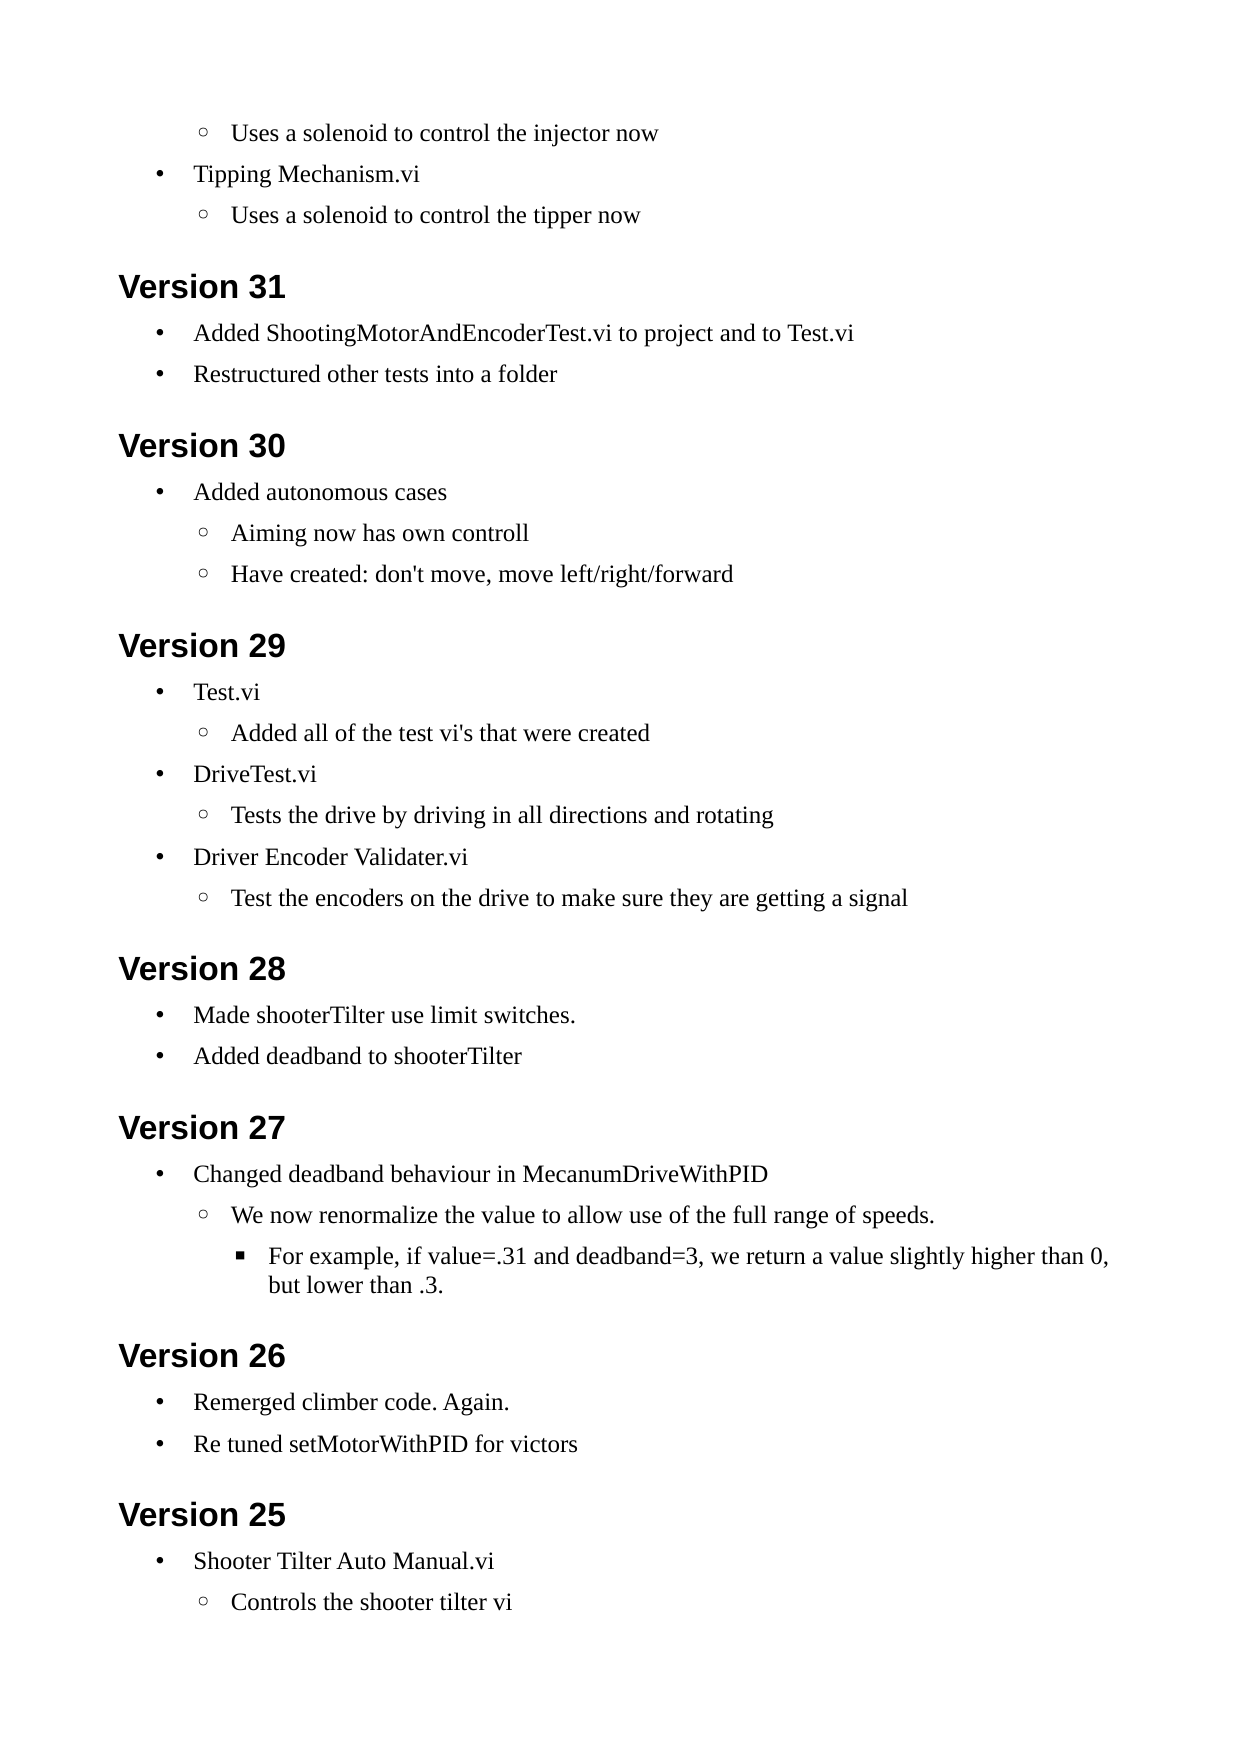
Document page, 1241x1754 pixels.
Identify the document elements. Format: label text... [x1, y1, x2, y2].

list Test the encoders on the drive to make sure they are getting a signal [193, 883, 1122, 912]
list We now renormalize the value to allow use of the full range of speeds. [193, 1200, 1122, 1229]
list Added autonomous cases [156, 477, 1122, 505]
list Made shooterTilter use limit switches. [156, 1000, 1122, 1029]
subtitle Version 30 [118, 426, 1122, 464]
subtitle Version 27 [118, 1108, 1122, 1146]
list Driver Encoder Validater.vi [156, 842, 1122, 870]
list Tests the drive by driving in all directions and rotating [193, 800, 1122, 829]
list Changed deadband behaviour in MecanumDriveWithPID [156, 1159, 1122, 1188]
list Uses a solenoid to control the injector now [193, 118, 1122, 147]
list Added deadband to shooterTilter [156, 1041, 1122, 1070]
list Added all of the test vi's that were created [193, 718, 1122, 747]
list Aiming now has own controll [193, 518, 1122, 547]
list Re tuned setMotorWithPID for victors [156, 1429, 1122, 1457]
subtitle Version 31 [118, 267, 1122, 306]
subtitle Version 26 [118, 1336, 1122, 1375]
list For example, if value=.31 and deadband=3, we return a value slightly higher than 0, but lower than .3. [231, 1241, 1122, 1299]
list Test.vi [156, 677, 1122, 705]
list Have created: don't move, move left/right/forward [193, 559, 1122, 588]
list DriveTest.vi [156, 759, 1122, 788]
list Controls the shooter tilter vi [193, 1587, 1122, 1616]
subtitle Version 29 [118, 625, 1122, 664]
list Remerged climber code. Again. [156, 1387, 1122, 1416]
subtitle Version 28 [118, 949, 1122, 988]
list Uses a solenoid to control the tipper now [193, 201, 1122, 229]
list Tipping Mechanism.vi [156, 159, 1122, 188]
list Shooter Tilter Auto Manual.vi [156, 1546, 1122, 1575]
list Added ShootingMotorAndEncoderTest.vi to project and to Test.vi [156, 318, 1122, 347]
list Restructured other tests into a folder [156, 359, 1122, 388]
subtitle Version 25 [118, 1495, 1122, 1534]
